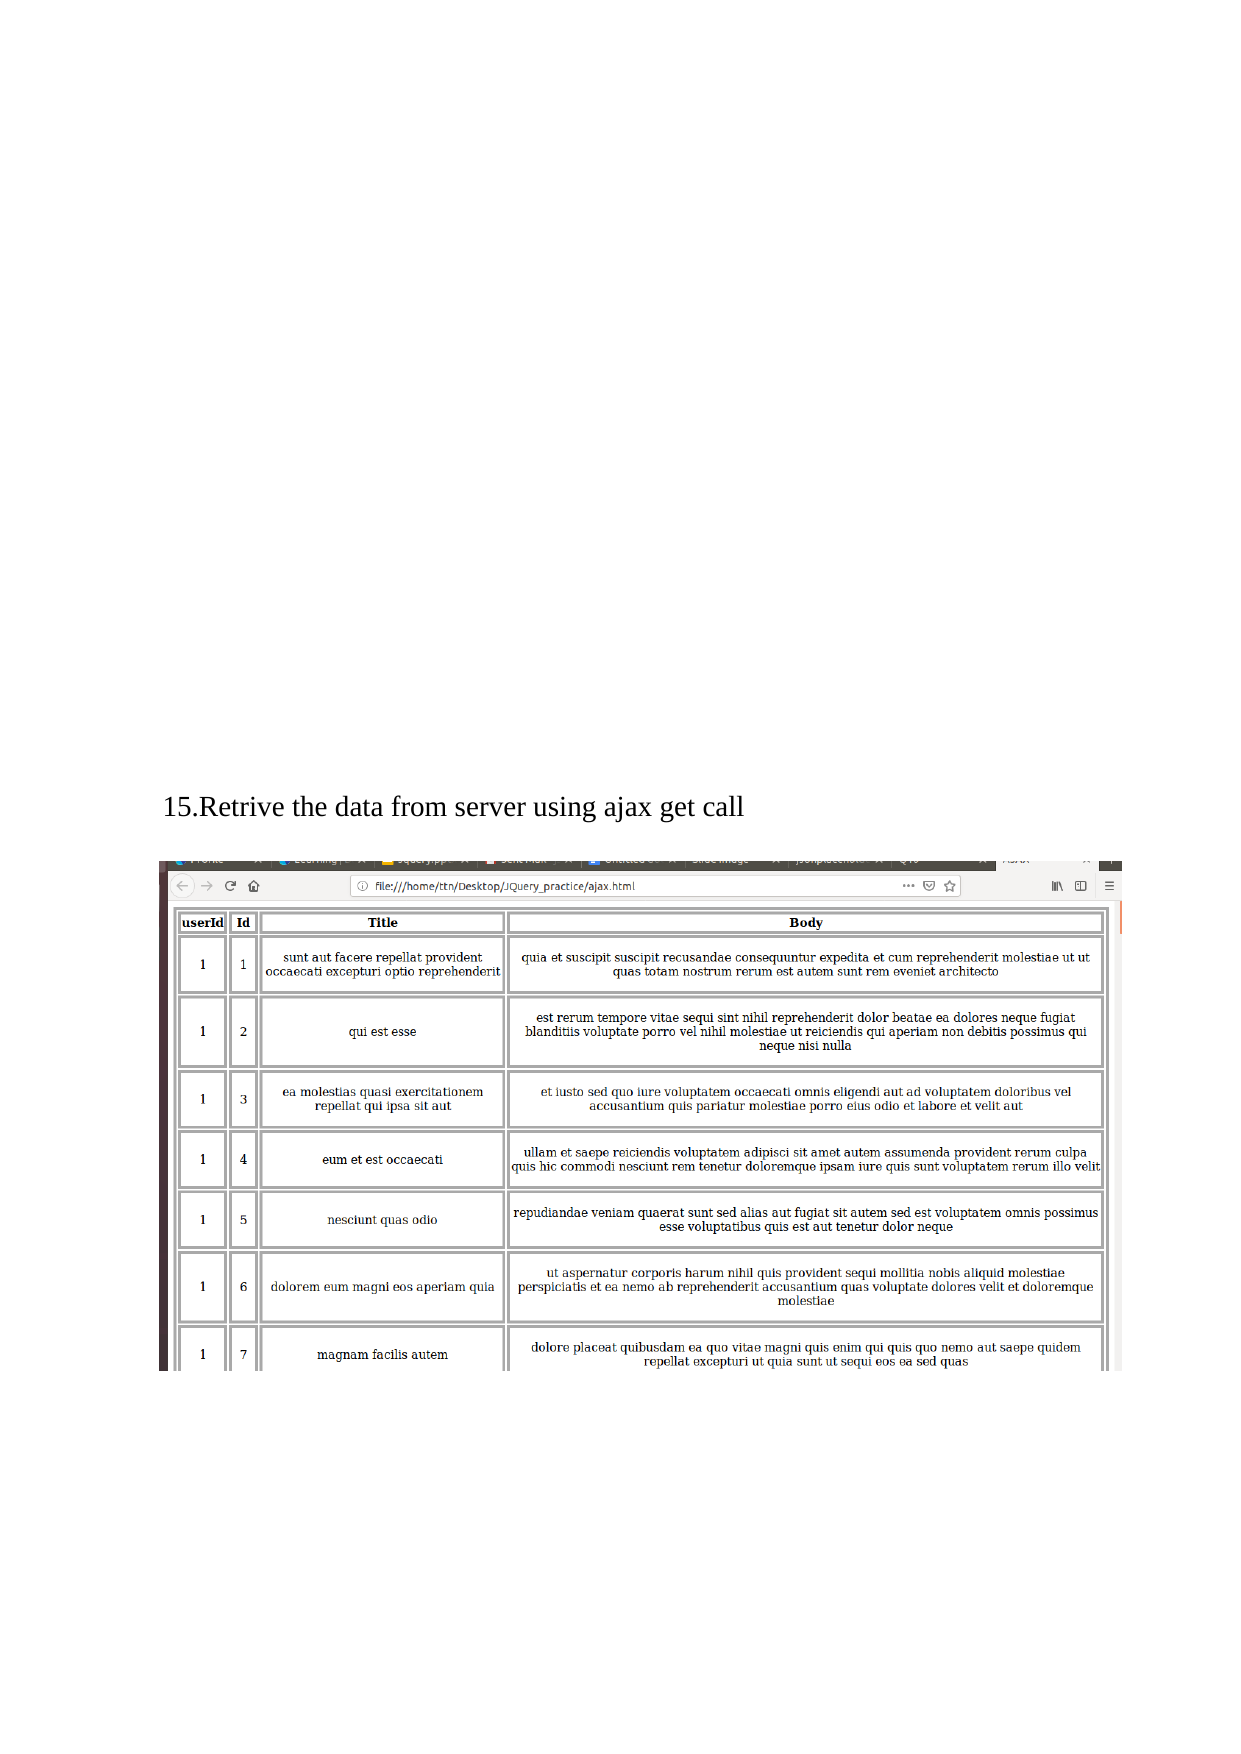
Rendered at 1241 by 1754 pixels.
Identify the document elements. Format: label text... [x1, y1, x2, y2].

list Retrive the data from server using ajax get call [162, 789, 1122, 822]
picture [159, 861, 1122, 1371]
